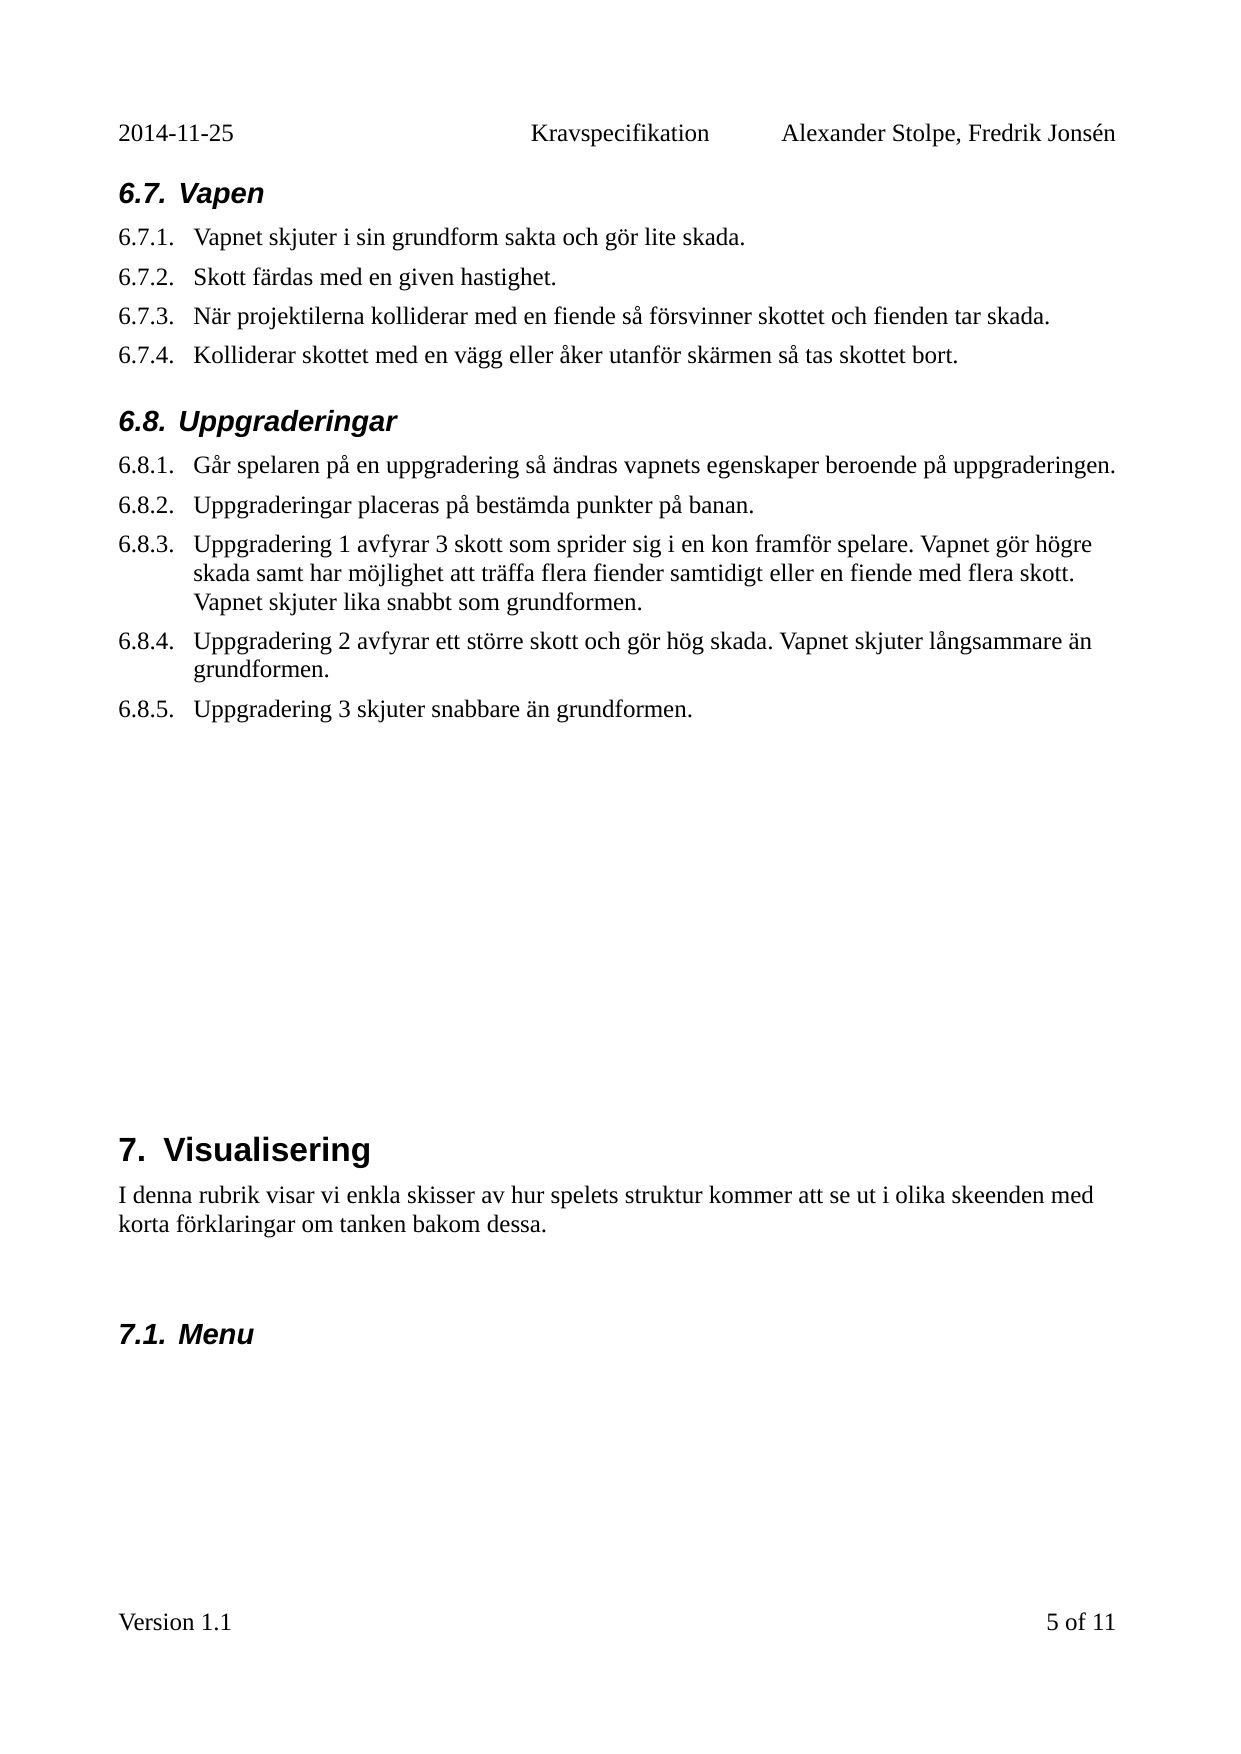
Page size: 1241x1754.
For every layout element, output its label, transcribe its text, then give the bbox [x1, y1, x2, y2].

subtitle Visualisering [118, 1129, 1122, 1168]
subtitle Uppgradering 2 avfyrar ett större skott och gör hög skada. Vapnet skjuter långsammare än grundformen. [118, 626, 1122, 683]
subtitle Kolliderar skottet med en vägg eller åker utanför skärmen så tas skottet bort. [118, 340, 1122, 369]
subtitle Menu [118, 1317, 1122, 1350]
subtitle Uppgradering 1 avfyrar 3 skott som sprider sig i en kon framför spelare. Vapnet gör högre skada samt har möjlighet att träffa flera fiender samtidigt eller en fiende med flera skott. Vapnet skjuter lika snabbt som grundformen. [118, 529, 1122, 615]
subtitle Uppgraderingar [118, 404, 1122, 438]
subtitle Vapen [118, 176, 1122, 210]
subtitle Skott färdas med en given hastighet. [118, 262, 1122, 290]
subtitle När projektilerna kolliderar med en fiende så försvinner skottet och fienden tar skada. [118, 301, 1122, 330]
subtitle Vapnet skjuter i sin grundform sakta och gör lite skada. [118, 222, 1122, 251]
subtitle Går spelaren på en uppgradering så ändras vapnets egenskaper beroende på uppgraderingen. [118, 451, 1122, 479]
subtitle Uppgradering 3 skjuter snabbare än grundformen. [118, 694, 1122, 723]
subtitle Uppgraderingar placeras på bestämda punkter på banan. [118, 490, 1122, 518]
text I denna rubrik visar vi enkla skisser av hur spelets struktur kommer att se ut i olika skeenden med korta förklaringar om tanken bakom dessa. [118, 1181, 1122, 1238]
